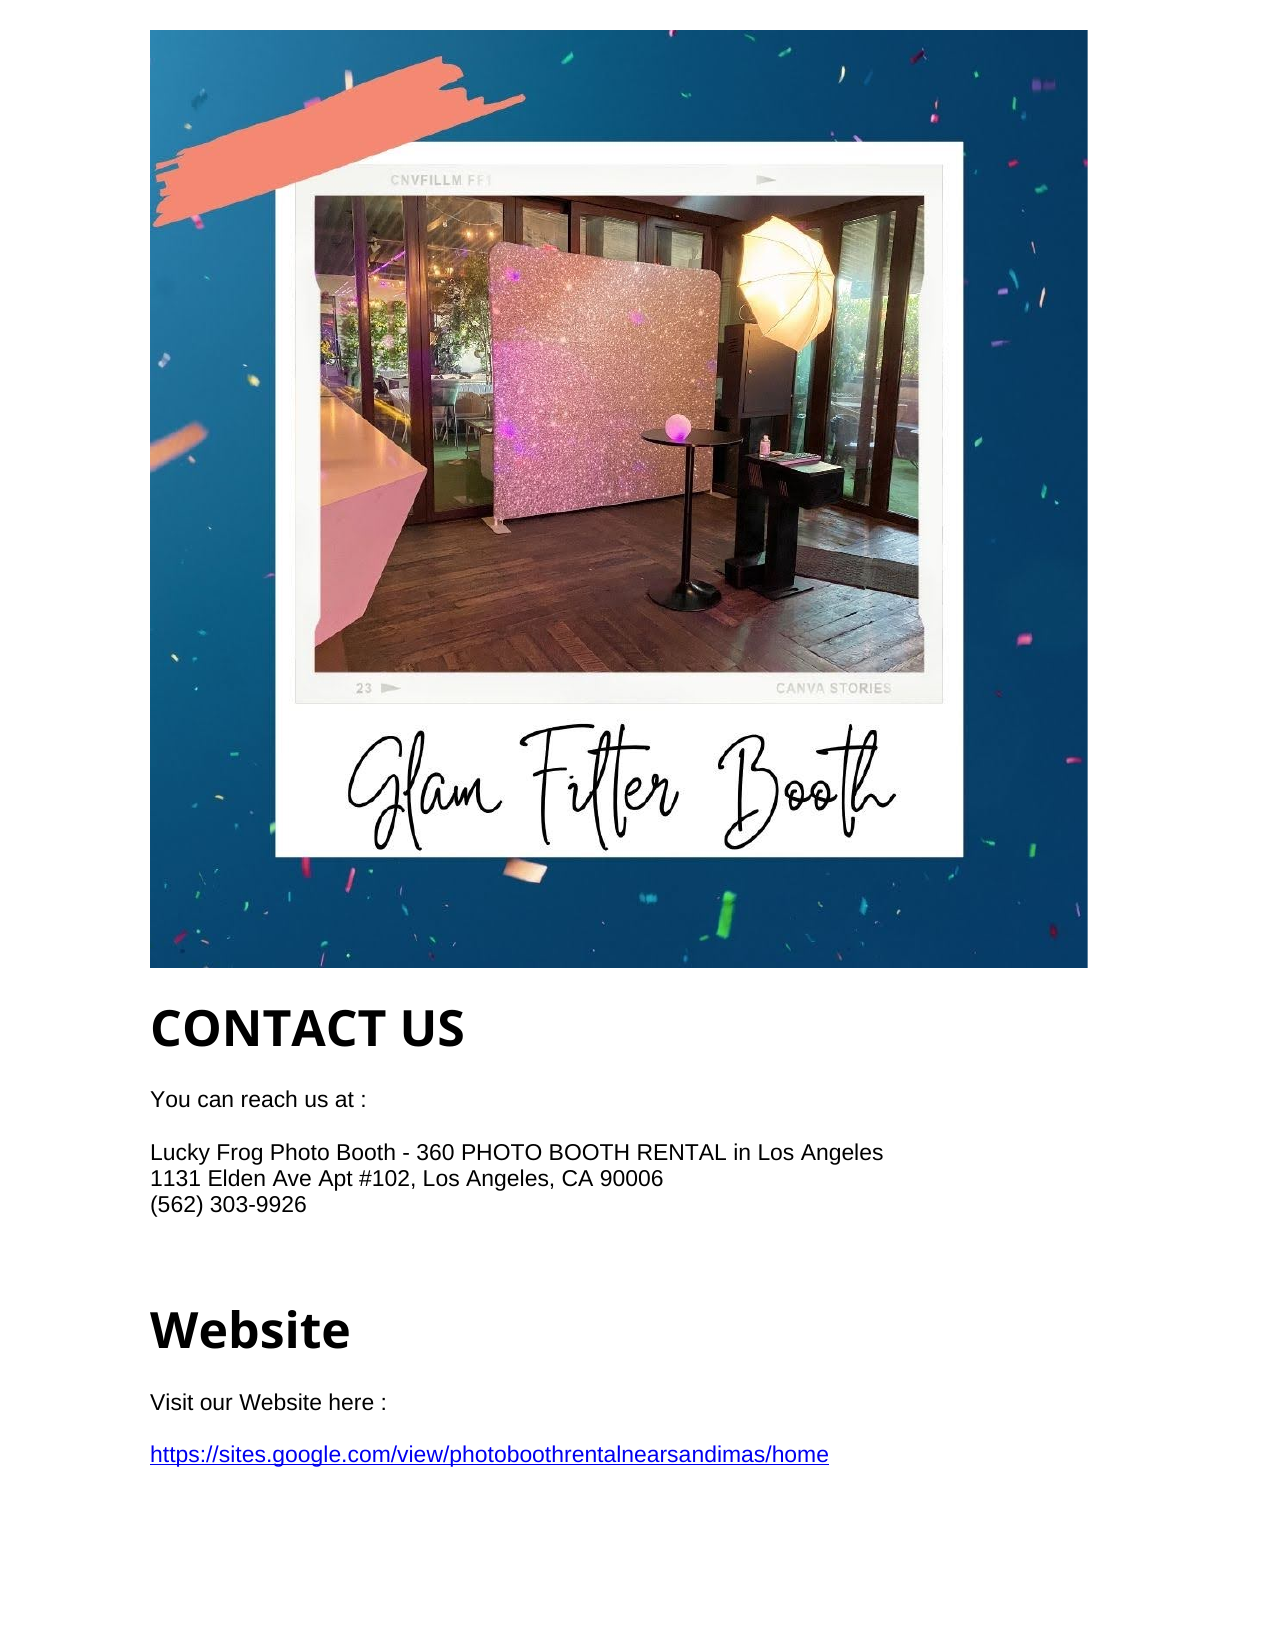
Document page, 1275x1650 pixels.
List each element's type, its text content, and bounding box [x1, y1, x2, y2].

subtitle Website [150, 1295, 1125, 1363]
text Visit our Website here : [150, 1388, 1125, 1415]
text You can reach us at : [150, 1086, 1125, 1112]
picture [150, 30, 1088, 968]
text https://sites.google.com/view/photoboothrentalnearsandimas/home [150, 1441, 1125, 1467]
text (562) 303-9926 [150, 1191, 1125, 1218]
text Lucky Frog Photo Booth - 360 PHOTO BOOTH RENTAL in Los Angeles [150, 1138, 1125, 1165]
subtitle CONTACT US [150, 993, 1125, 1061]
text 1131 Elden Ave Apt #102, Los Angeles, CA 90006 [150, 1165, 1125, 1191]
